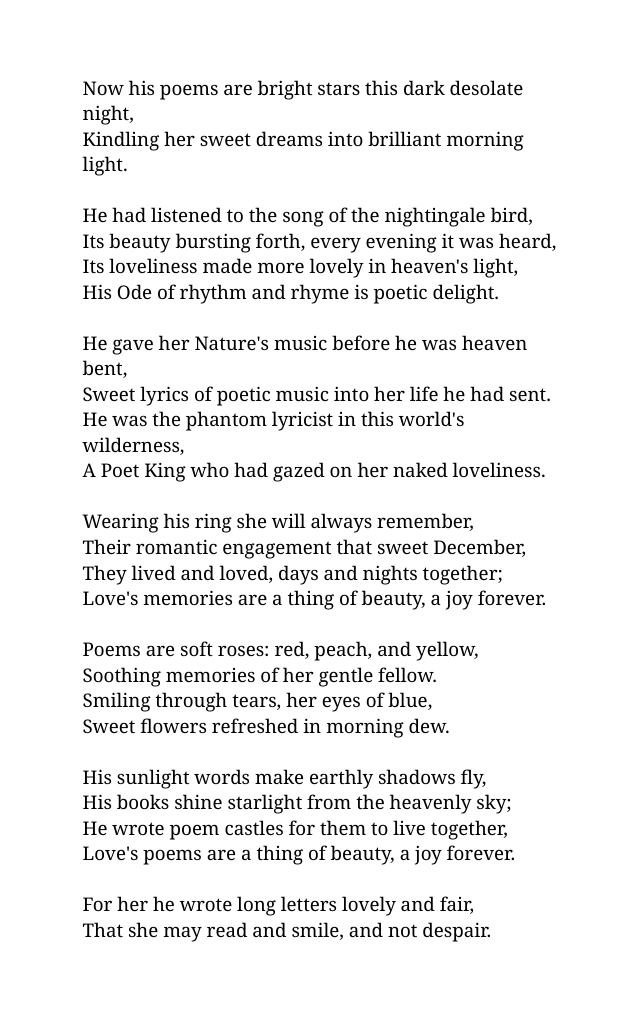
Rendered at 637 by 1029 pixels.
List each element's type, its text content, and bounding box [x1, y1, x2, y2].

text Its beauty bursting forth, every evening it was heard, [82, 228, 568, 254]
text His books shine starlight from the heavenly sky; [82, 789, 568, 815]
text Love's poems are a thing of beauty, a joy forever. [82, 841, 568, 866]
text He was the phantom lyricist in this world's wilderness, [82, 407, 568, 458]
text He wrote poem castles for them to live together, [82, 815, 568, 841]
text That she may read and smile, and not despair. [82, 917, 568, 943]
text Sweet lyrics of poetic music into her life he had sent. [82, 381, 568, 407]
text Their romantic engagement that sweet December, [82, 534, 568, 560]
text Now his poems are bright stars this dark desolate night, [82, 75, 568, 126]
text They lived and loved, days and nights together; [82, 560, 568, 585]
text Soothing memories of her gentle fellow. [82, 662, 568, 687]
text Poems are soft roses: red, peach, and yellow, [82, 636, 568, 662]
text He had listened to the song of the nightingale bird, [82, 203, 568, 228]
text Wearing his ring she will always remember, [82, 509, 568, 534]
text Kindling her sweet dreams into brilliant morning light. [82, 126, 568, 177]
text He gave her Nature's music before he was heaven bent, [82, 330, 568, 381]
text His Ode of rhythm and rhyme is poetic delight. [82, 279, 568, 305]
text Sweet flowers refreshed in morning dew. [82, 713, 568, 738]
text His sunlight words make earthly shadows fly, [82, 764, 568, 789]
text For her he wrote long letters lovely and fair, [82, 892, 568, 917]
text Smiling through tears, her eyes of blue, [82, 687, 568, 713]
text A Poet King who had gazed on her naked loveliness. [82, 458, 568, 483]
text Love's memories are a thing of beauty, a joy forever. [82, 585, 568, 611]
text Its loveliness made more lovely in heaven's light, [82, 254, 568, 279]
